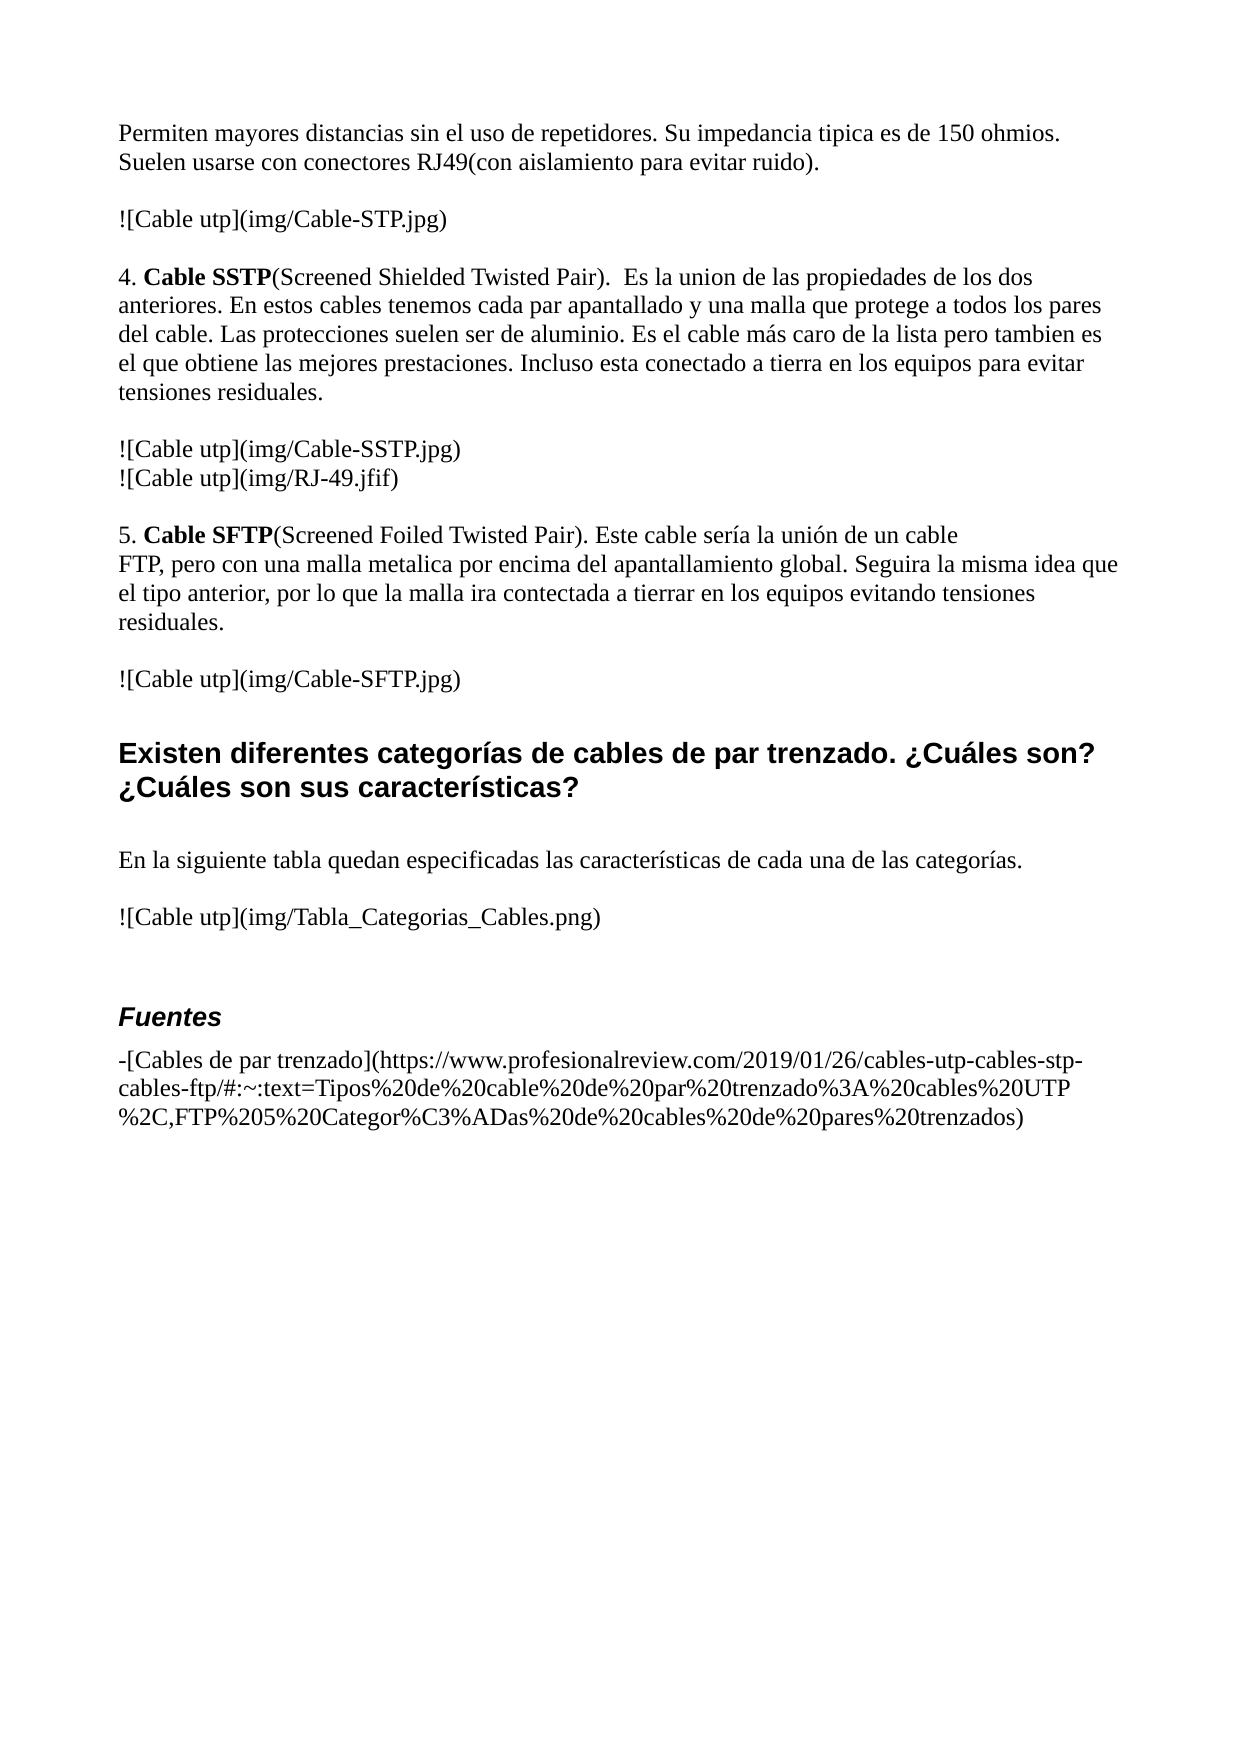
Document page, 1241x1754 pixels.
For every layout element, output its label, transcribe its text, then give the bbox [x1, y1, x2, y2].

text 5. Cable SFTP(Screened Foiled Twisted Pair). Este cable sería la unión de un cable [118, 521, 1122, 549]
subtitle Fuentes [118, 1001, 1122, 1032]
text ![Cable utp](img/Cable-SFTP.jpg) [118, 664, 1122, 693]
text -[Cables de par trenzado](https://www.profesionalreview.com/2019/01/26/cables-utp-cables-stp-cables-ftp/#:~:text=Tipos%20de%20cable%20de%20par%20trenzado%3A%20cables%20UTP%2C,FTP%205%20Categor%C3%ADas%20de%20cables%20de%20pares%20trenzados) [118, 1045, 1122, 1131]
text ![Cable utp](img/Tabla_Categorias_Cables.png) [118, 902, 1122, 931]
text ![Cable utp](img/RJ-49.jfif) [118, 463, 1122, 492]
text 4. Cable SSTP(Screened Shielded Twisted Pair). Es la union de las propiedades de los dos anteriores. En estos cables tenemos cada par apantallado y una malla que protege a todos los pares del cable. Las protecciones suelen ser de aluminio. Es el cable más caro de la lista pero tambien es el que obtiene las mejores prestaciones. Incluso esta conectado a tierra en los equipos para evitar tensiones residuales. [118, 262, 1122, 406]
text Permiten mayores distancias sin el uso de repetidores. Su impedancia tipica es de 150 ohmios. Suelen usarse con conectores RJ49(con aislamiento para evitar ruido). [118, 118, 1122, 176]
text ![Cable utp](img/Cable-STP.jpg) [118, 204, 1122, 233]
text FTP, pero con una malla metalica por encima del apantallamiento global. Seguira la misma idea que el tipo anterior, por lo que la malla ira contectada a tierrar en los equipos evitando tensiones residuales. [118, 549, 1122, 636]
text En la siguiente tabla quedan especificadas las características de cada una de las categorías. [118, 845, 1122, 873]
subtitle Existen diferentes categorías de cables de par trenzado. ¿Cuáles son? ¿Cuáles son sus características? [118, 736, 1122, 803]
text ![Cable utp](img/Cable-SSTP.jpg) [118, 434, 1122, 463]
